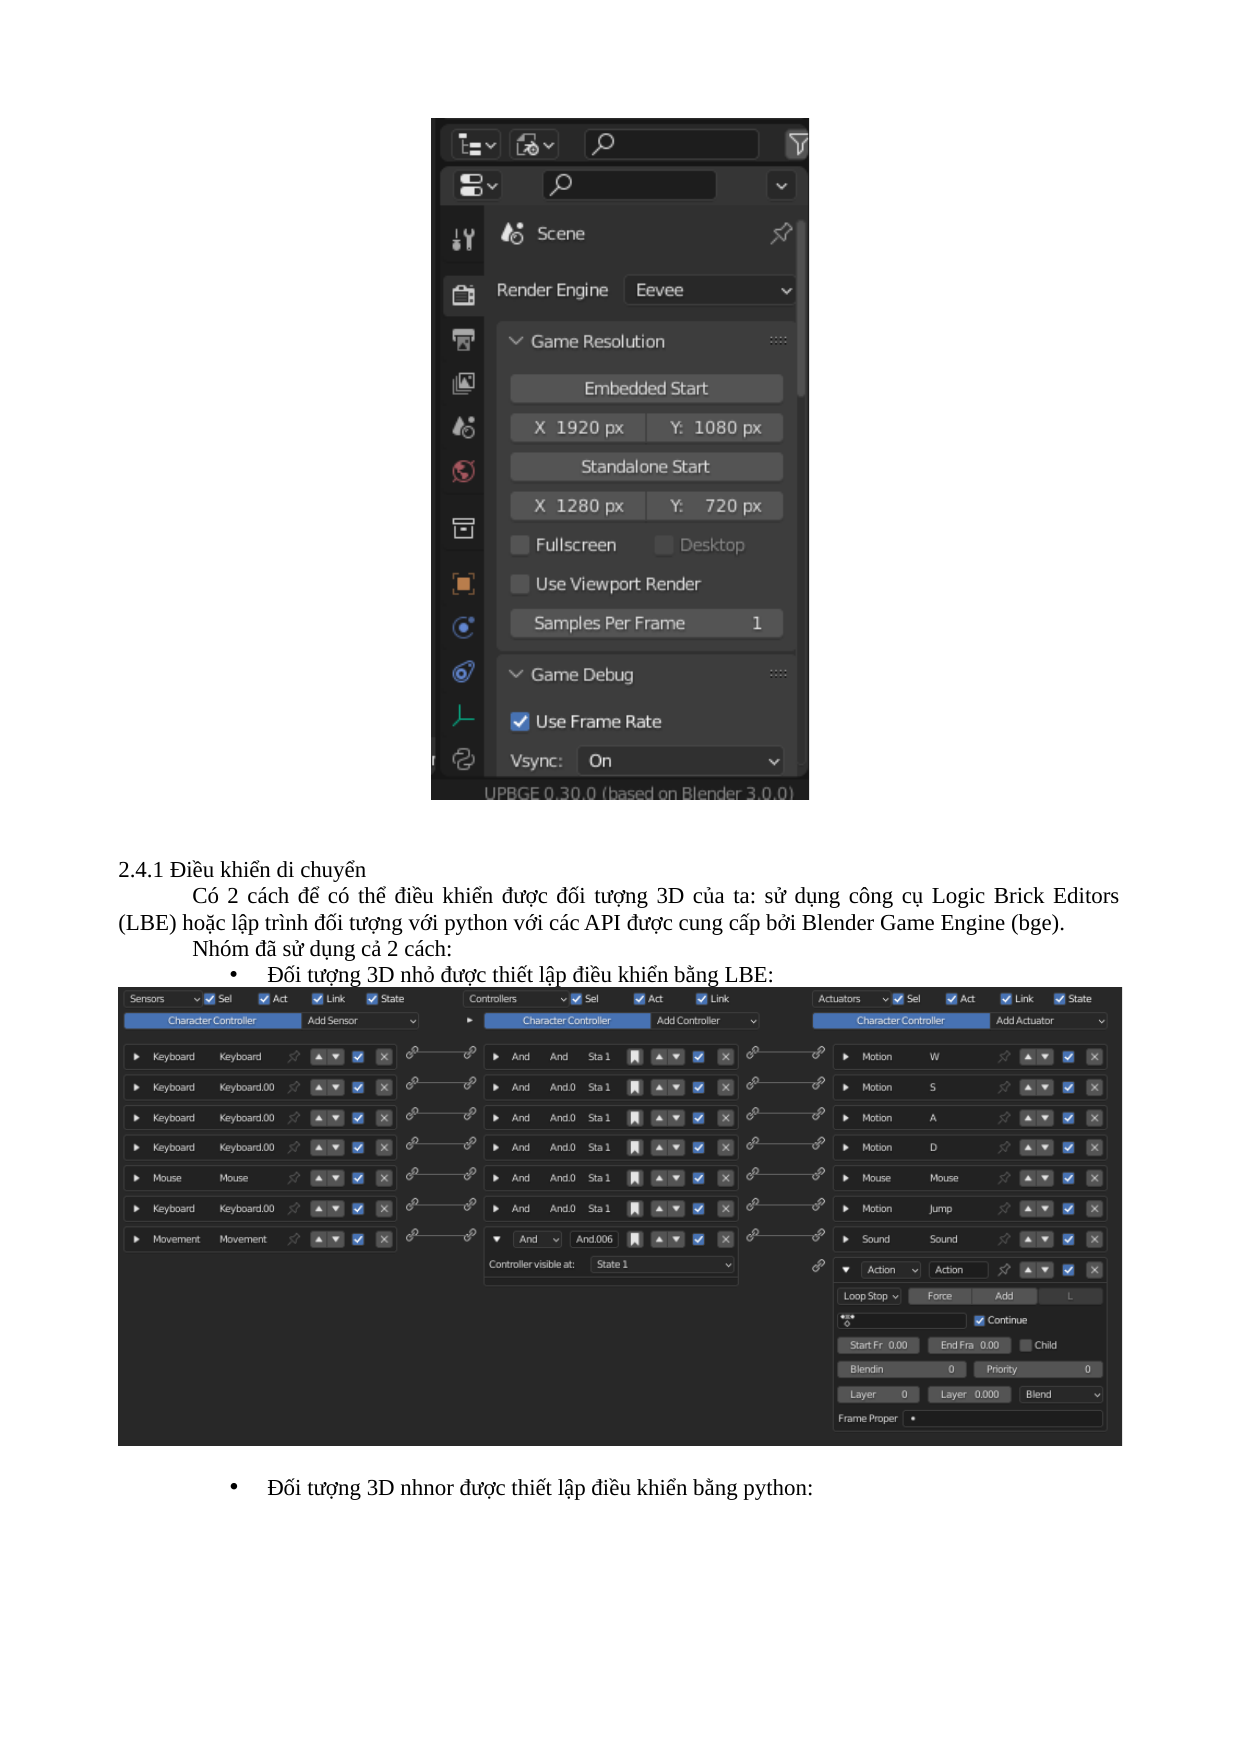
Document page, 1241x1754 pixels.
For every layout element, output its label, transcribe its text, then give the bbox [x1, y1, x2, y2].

text 2.4.1 Điều khiển di chuyển [118, 856, 1122, 882]
list Đối tượng 3D nhnor được thiết lập điều khiển bằng python: [229, 1474, 1122, 1501]
text Có 2 cách để có thể điều khiển được đối tượng 3D của ta: sử dụng công cụ Logic Brick Editors (LBE) hoặc lập trình đối tượng với python với các API được cung cấp bởi Blender Game Engine (bge). [118, 882, 1122, 935]
picture [118, 987, 1123, 1446]
list Đối tượng 3D nhỏ được thiết lập điều khiển bằng LBE: [229, 961, 1122, 987]
picture [431, 118, 810, 800]
text Nhóm đã sử dụng cả 2 cách: [118, 935, 1122, 961]
